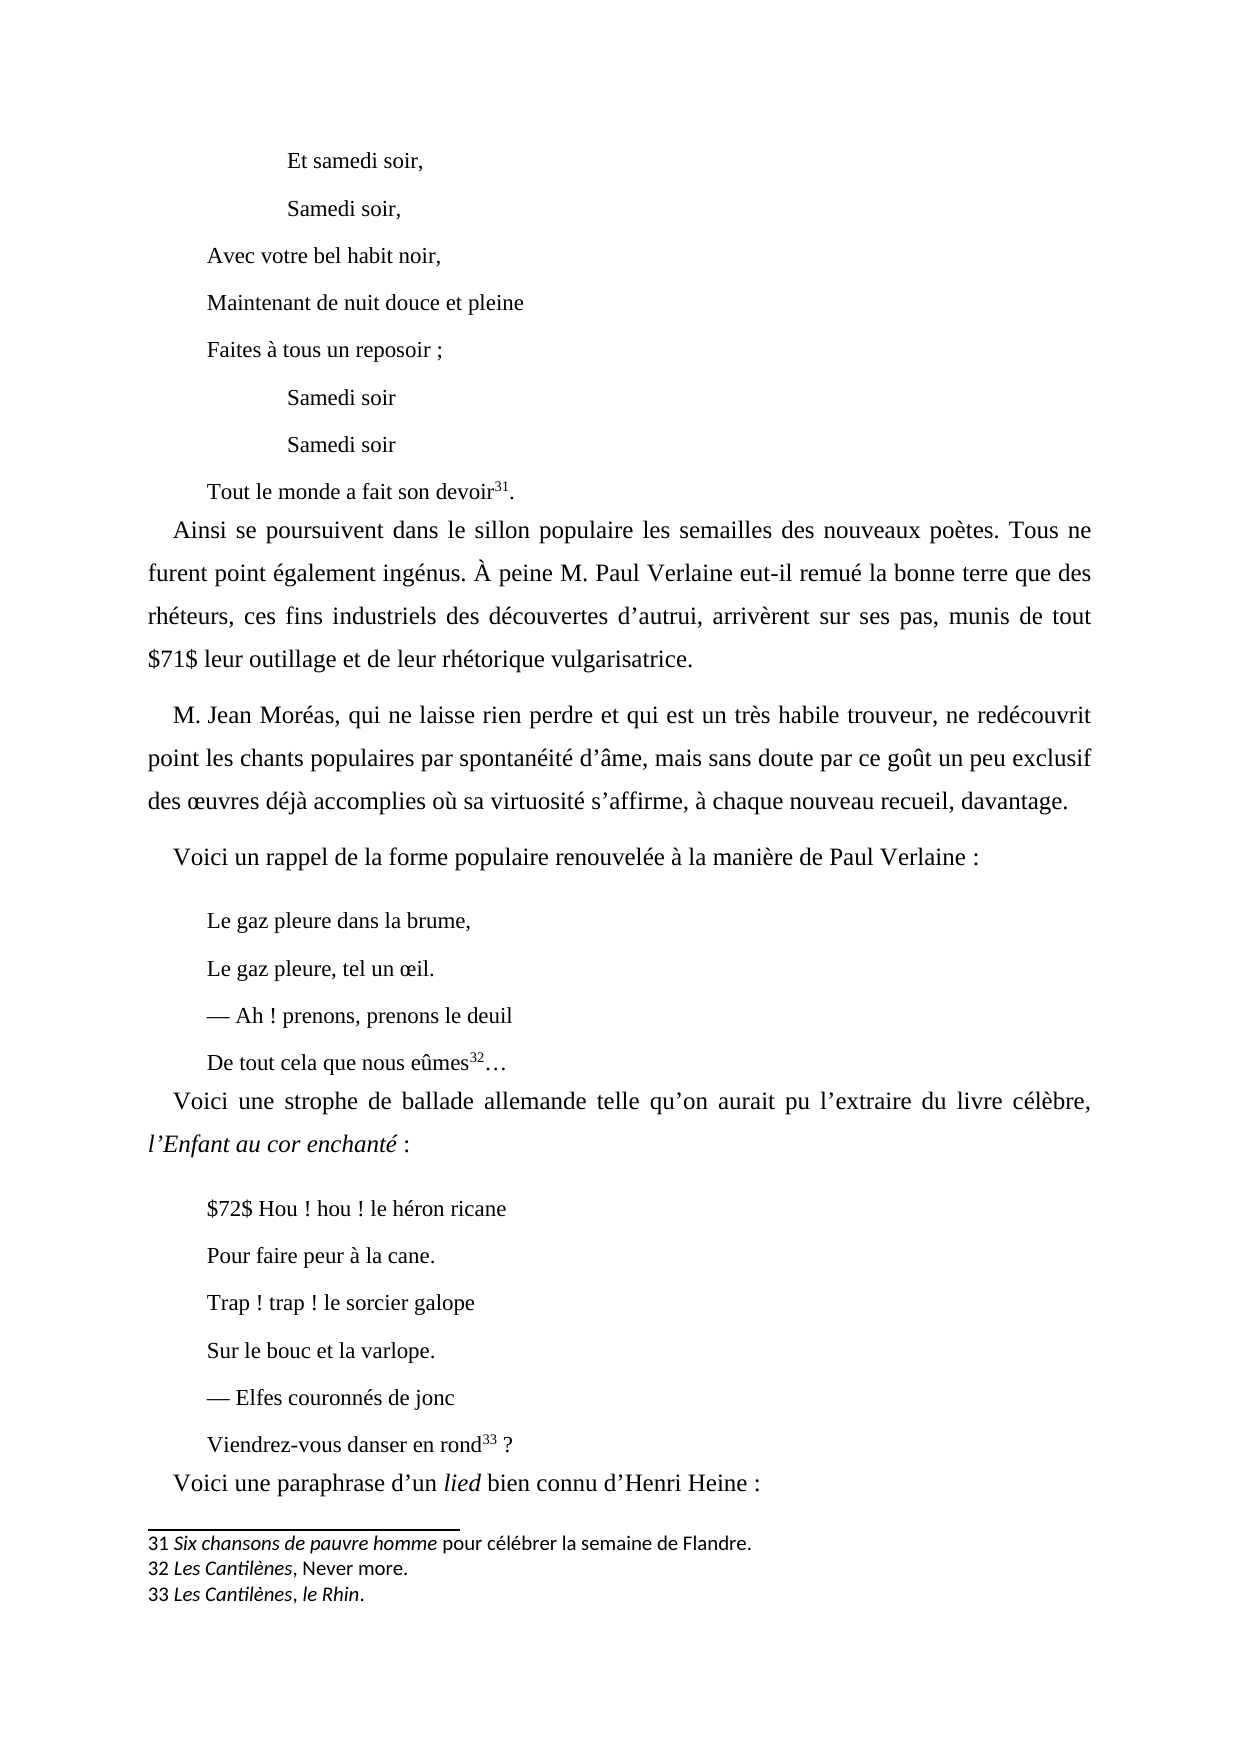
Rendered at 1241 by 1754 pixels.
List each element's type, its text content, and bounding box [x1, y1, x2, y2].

text Six chansons de pauvre homme pour célébrer la semaine de Flandre. [148, 1530, 1093, 1556]
text Tout le monde a fait son devoir. [207, 478, 1093, 504]
text Les Cantilènes, le Rhin. [148, 1581, 1093, 1606]
text Viendrez-vous danser en rond ? [207, 1431, 1093, 1457]
text Le gaz pleure, tel un œil. [207, 955, 1093, 981]
text Pour faire peur à la cane. [207, 1242, 1093, 1269]
text Les Cantilènes, Never more. [148, 1556, 1093, 1581]
text Trap ! trap ! le sorcier galope [207, 1289, 1093, 1316]
text $72$ Hou ! hou ! le héron ricane [207, 1195, 1093, 1221]
text Samedi soir [207, 383, 1093, 410]
text Sur le bouc et la varlope. [207, 1337, 1093, 1363]
text Ainsi se poursuivent dans le sillon populaire les semailles des nouveaux poètes. Tous ne furent point également ingénus. À peine M. Paul Verlaine eut-il remué la bonne terre que des rhéteurs, ces fins industriels des découvertes d’autrui, arrivèrent sur ses pas, munis de tout $71$ leur outillage et de leur rhétorique vulgarisatrice. [148, 515, 1093, 673]
text M. Jean Moréas, qui ne laisse rien perdre et qui est un très habile trouveur, ne redécouvrit point les chants populaires par spontanéité d’âme, mais sans doute par ce goût un peu exclusif des œuvres déjà accomplies où sa virtuosité s’affirme, à chaque nouveau recueil, davantage. [148, 700, 1093, 815]
text — Elfes couronnés de jonc [207, 1384, 1093, 1410]
text Avec votre bel habit noir, [207, 242, 1093, 268]
text Et samedi soir, [207, 148, 1093, 174]
text Samedi soir [207, 431, 1093, 457]
text Le gaz pleure dans la brume, [207, 908, 1093, 934]
text Maintenant de nuit douce et pleine [207, 289, 1093, 316]
text De tout cela que nous eûmes… [207, 1049, 1093, 1076]
text Voici une paraphrase d’un lied bien connu d’Henri Heine : [148, 1468, 1093, 1497]
text Voici une strophe de ballade allemande telle qu’on aurait pu l’extraire du livre célèbre, l’Enfant au cor enchanté : [148, 1086, 1093, 1158]
text Voici un rappel de la forme populaire renouvelée à la manière de Paul Verlaine : [148, 842, 1093, 870]
text Samedi soir, [207, 195, 1093, 221]
text — Ah ! prenons, prenons le deuil [207, 1002, 1093, 1028]
text Faites à tous un reposoir ; [207, 336, 1093, 363]
